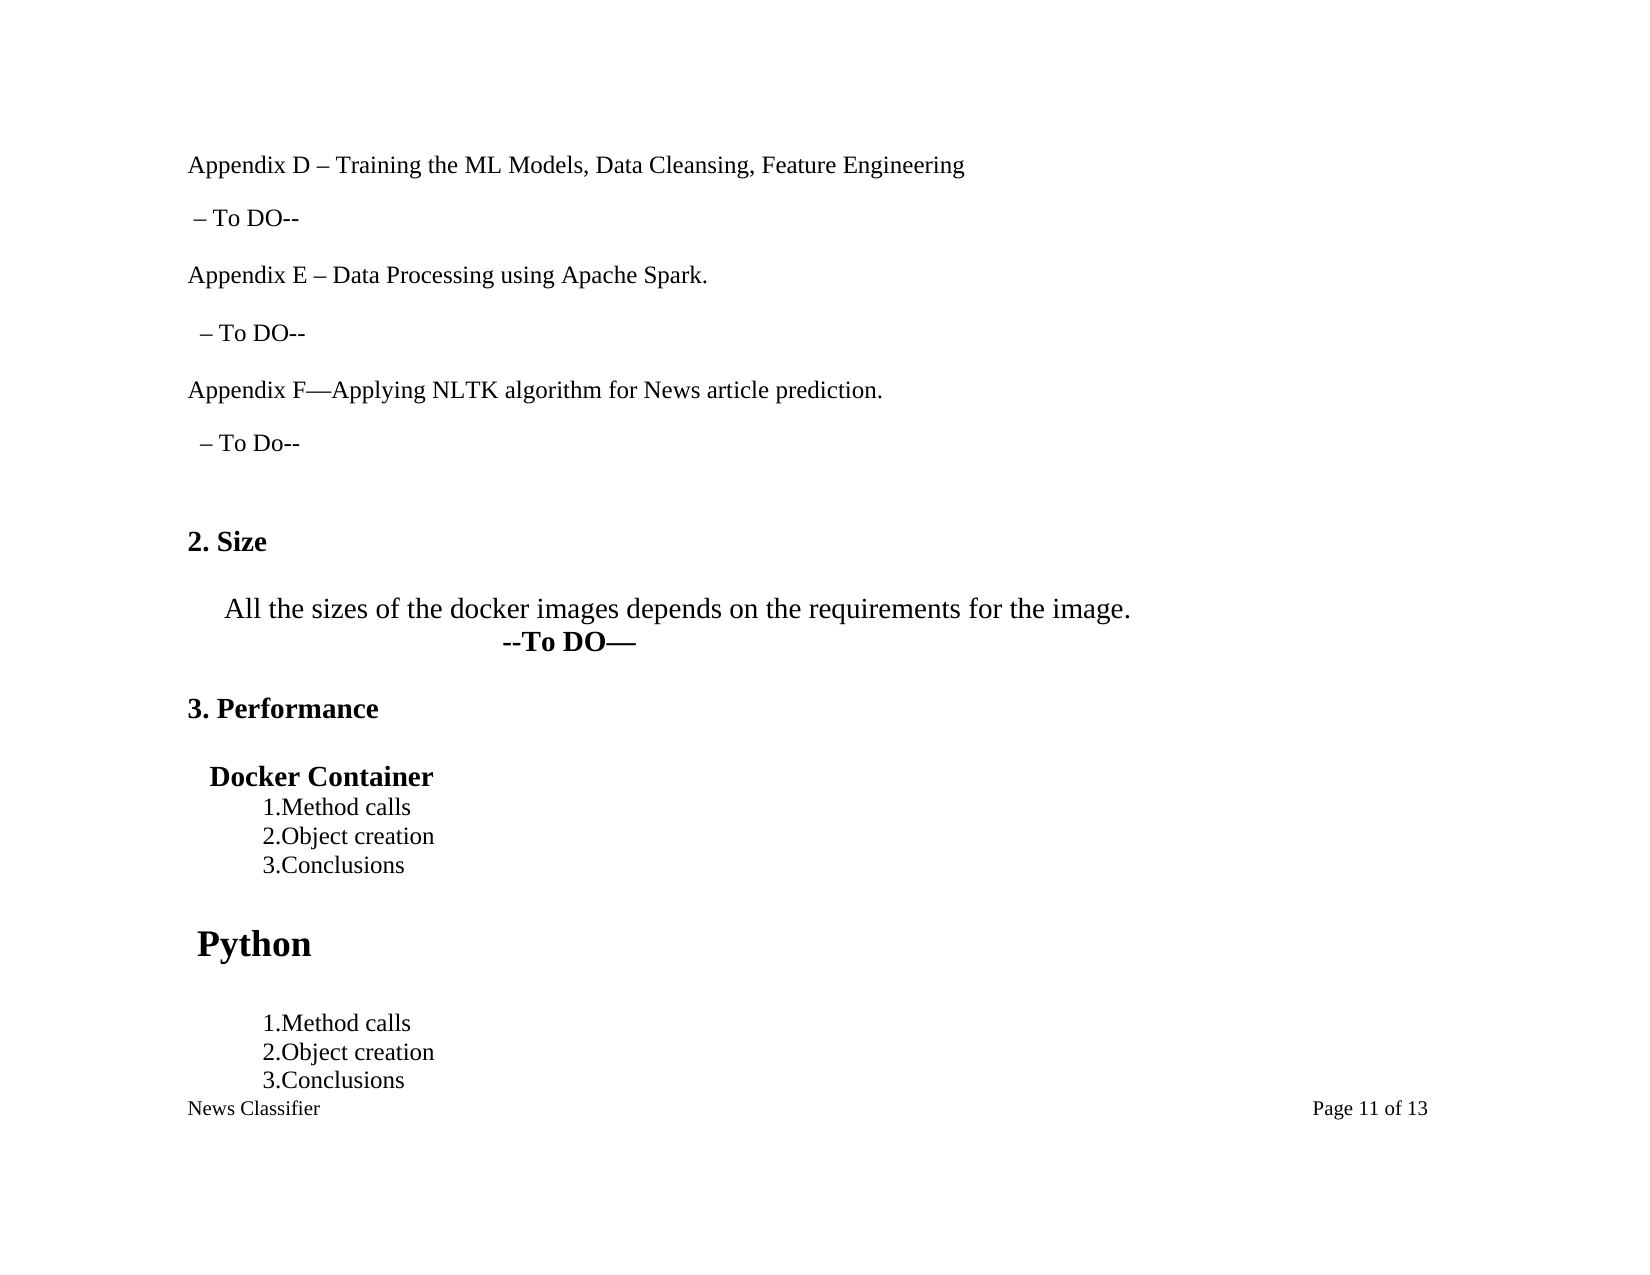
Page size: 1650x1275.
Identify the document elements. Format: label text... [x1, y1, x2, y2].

text Python [187, 922, 1462, 965]
text 2.Object creation [262, 1037, 1462, 1065]
text All the sizes of the docker images depends on the requirements for the image. [187, 591, 1462, 624]
text 2. Size [187, 524, 1462, 557]
text Docker Container [187, 759, 1462, 792]
text Appendix D – Training the ML Models, Data Cleansing, Feature Engineering [187, 150, 1462, 179]
text 3. Performance [187, 692, 1462, 725]
text --To DO— [487, 624, 1462, 658]
text – To DO-- [187, 318, 1462, 347]
text 2.Object creation [262, 821, 1462, 850]
text – To Do-- [187, 428, 1462, 457]
text 1.Method calls [262, 792, 1462, 821]
text 3.Conclusions [262, 850, 1462, 878]
text Appendix F—Applying NLTK algorithm for News article prediction. [187, 375, 1462, 404]
text – To DO-- [187, 203, 1462, 232]
text 3.Conclusions [262, 1065, 1462, 1094]
text 1.Method calls [262, 1008, 1462, 1037]
text Appendix E – Data Processing using Apache Spark. [187, 260, 1462, 289]
